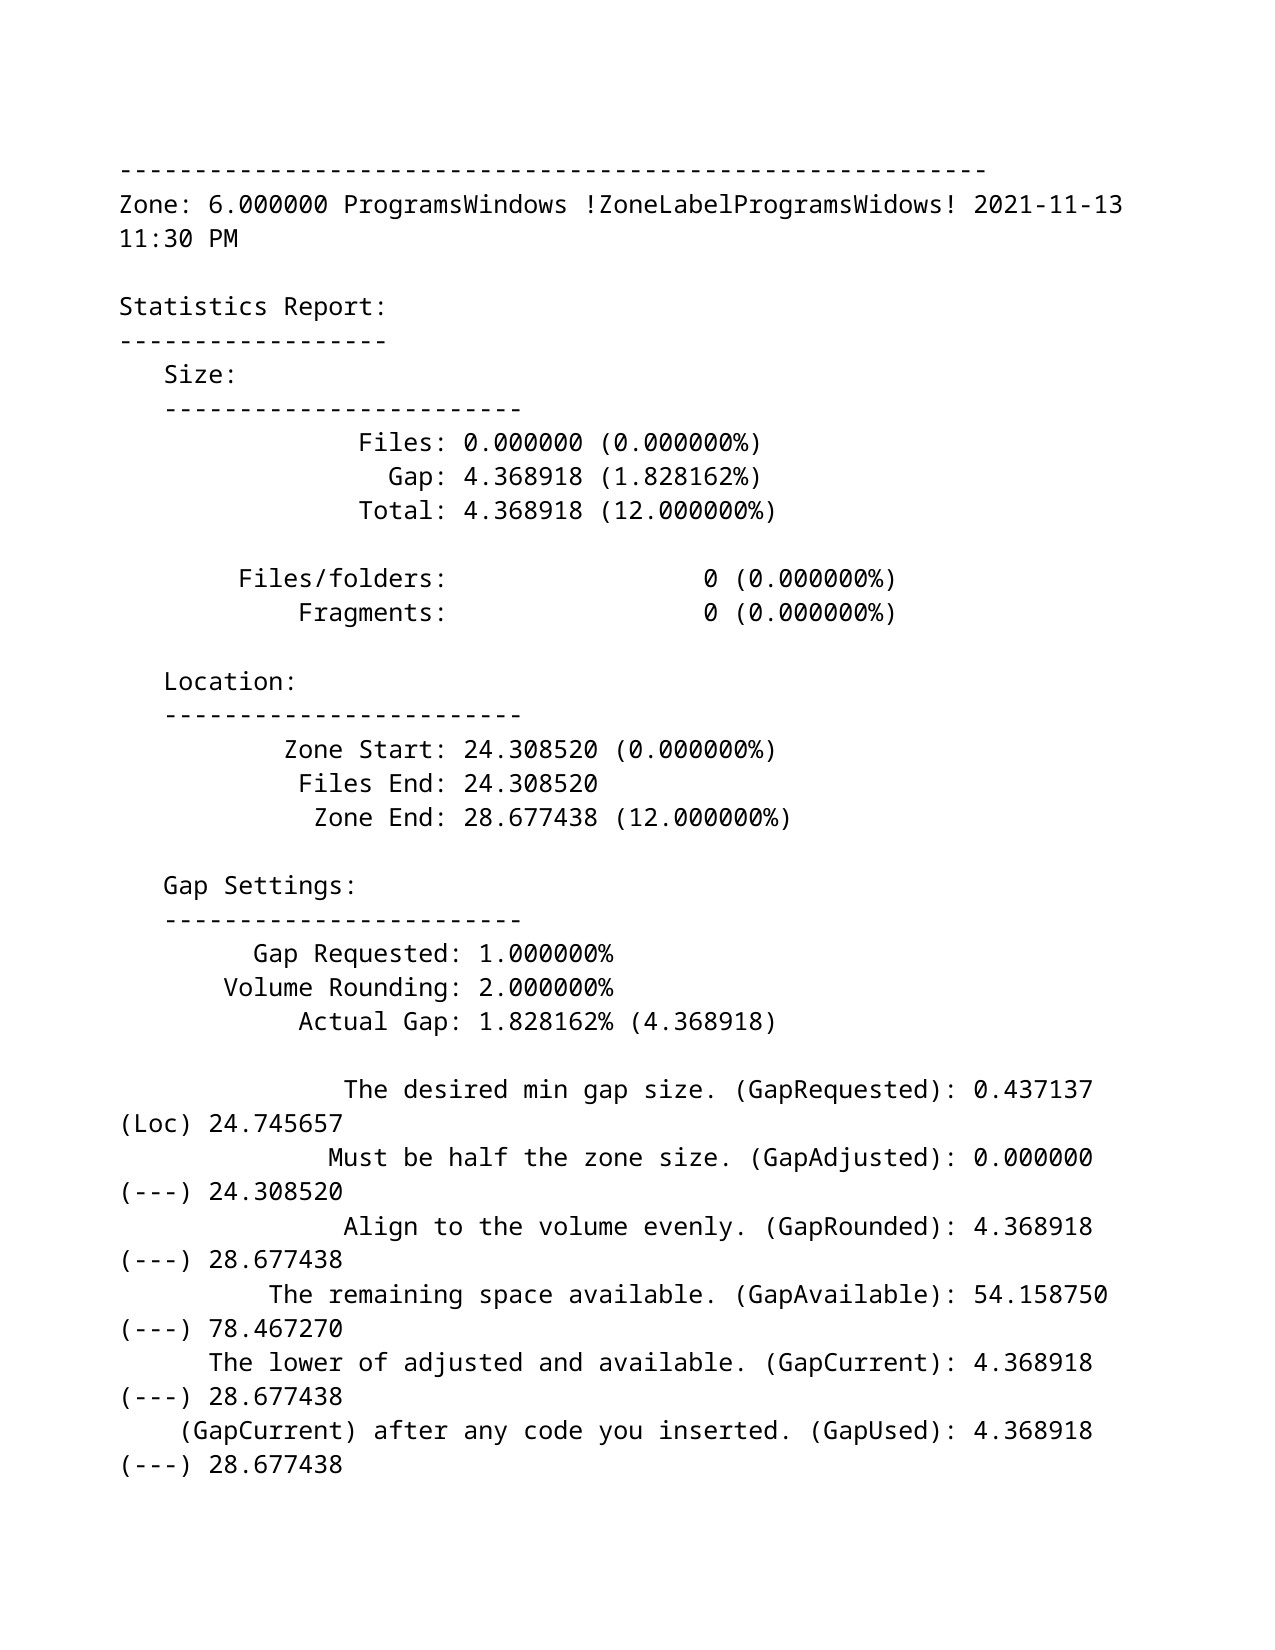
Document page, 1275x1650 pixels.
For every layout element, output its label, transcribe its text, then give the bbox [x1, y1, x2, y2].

text Statistics Report: [118, 288, 1157, 322]
text Files/folders: 0 (0.000000%) [118, 561, 1157, 595]
text Volume Rounding: 2.000000% [118, 970, 1157, 1004]
text ------------------------ [118, 697, 1157, 731]
text Actual Gap: 1.828162% (4.368918) [118, 1004, 1157, 1038]
text Must be half the zone size. (GapAdjusted): 0.000000 (---) 24.308520 [118, 1140, 1157, 1208]
text Gap: 4.368918 (1.828162%) [118, 459, 1157, 493]
text (GapCurrent) after any code you inserted. (GapUsed): 4.368918 (---) 28.677438 [118, 1412, 1157, 1481]
text Files: 0.000000 (0.000000%) [118, 425, 1157, 459]
text Files End: 24.308520 [118, 765, 1157, 799]
text Gap Settings: [118, 867, 1157, 902]
text Size: [118, 357, 1157, 391]
text ------------------------ [118, 902, 1157, 936]
text Zone: 6.000000 ProgramsWindows !ZoneLabelProgramsWidows! 2021-11-13 11:30 PM [118, 186, 1157, 254]
text Zone Start: 24.308520 (0.000000%) [118, 731, 1157, 765]
text The lower of adjusted and available. (GapCurrent): 4.368918 (---) 28.677438 [118, 1344, 1157, 1412]
text Location: [118, 663, 1157, 697]
text ---------------------------------------------------------- [118, 152, 1157, 186]
text Zone End: 28.677438 (12.000000%) [118, 799, 1157, 833]
text Total: 4.368918 (12.000000%) [118, 493, 1157, 527]
text Gap Requested: 1.000000% [118, 936, 1157, 970]
text Fragments: 0 (0.000000%) [118, 595, 1157, 629]
text Align to the volume evenly. (GapRounded): 4.368918 (---) 28.677438 [118, 1208, 1157, 1276]
text ------------------ [118, 322, 1157, 357]
text ------------------------ [118, 391, 1157, 425]
text The desired min gap size. (GapRequested): 0.437137 (Loc) 24.745657 [118, 1072, 1157, 1140]
text The remaining space available. (GapAvailable): 54.158750 (---) 78.467270 [118, 1276, 1157, 1344]
